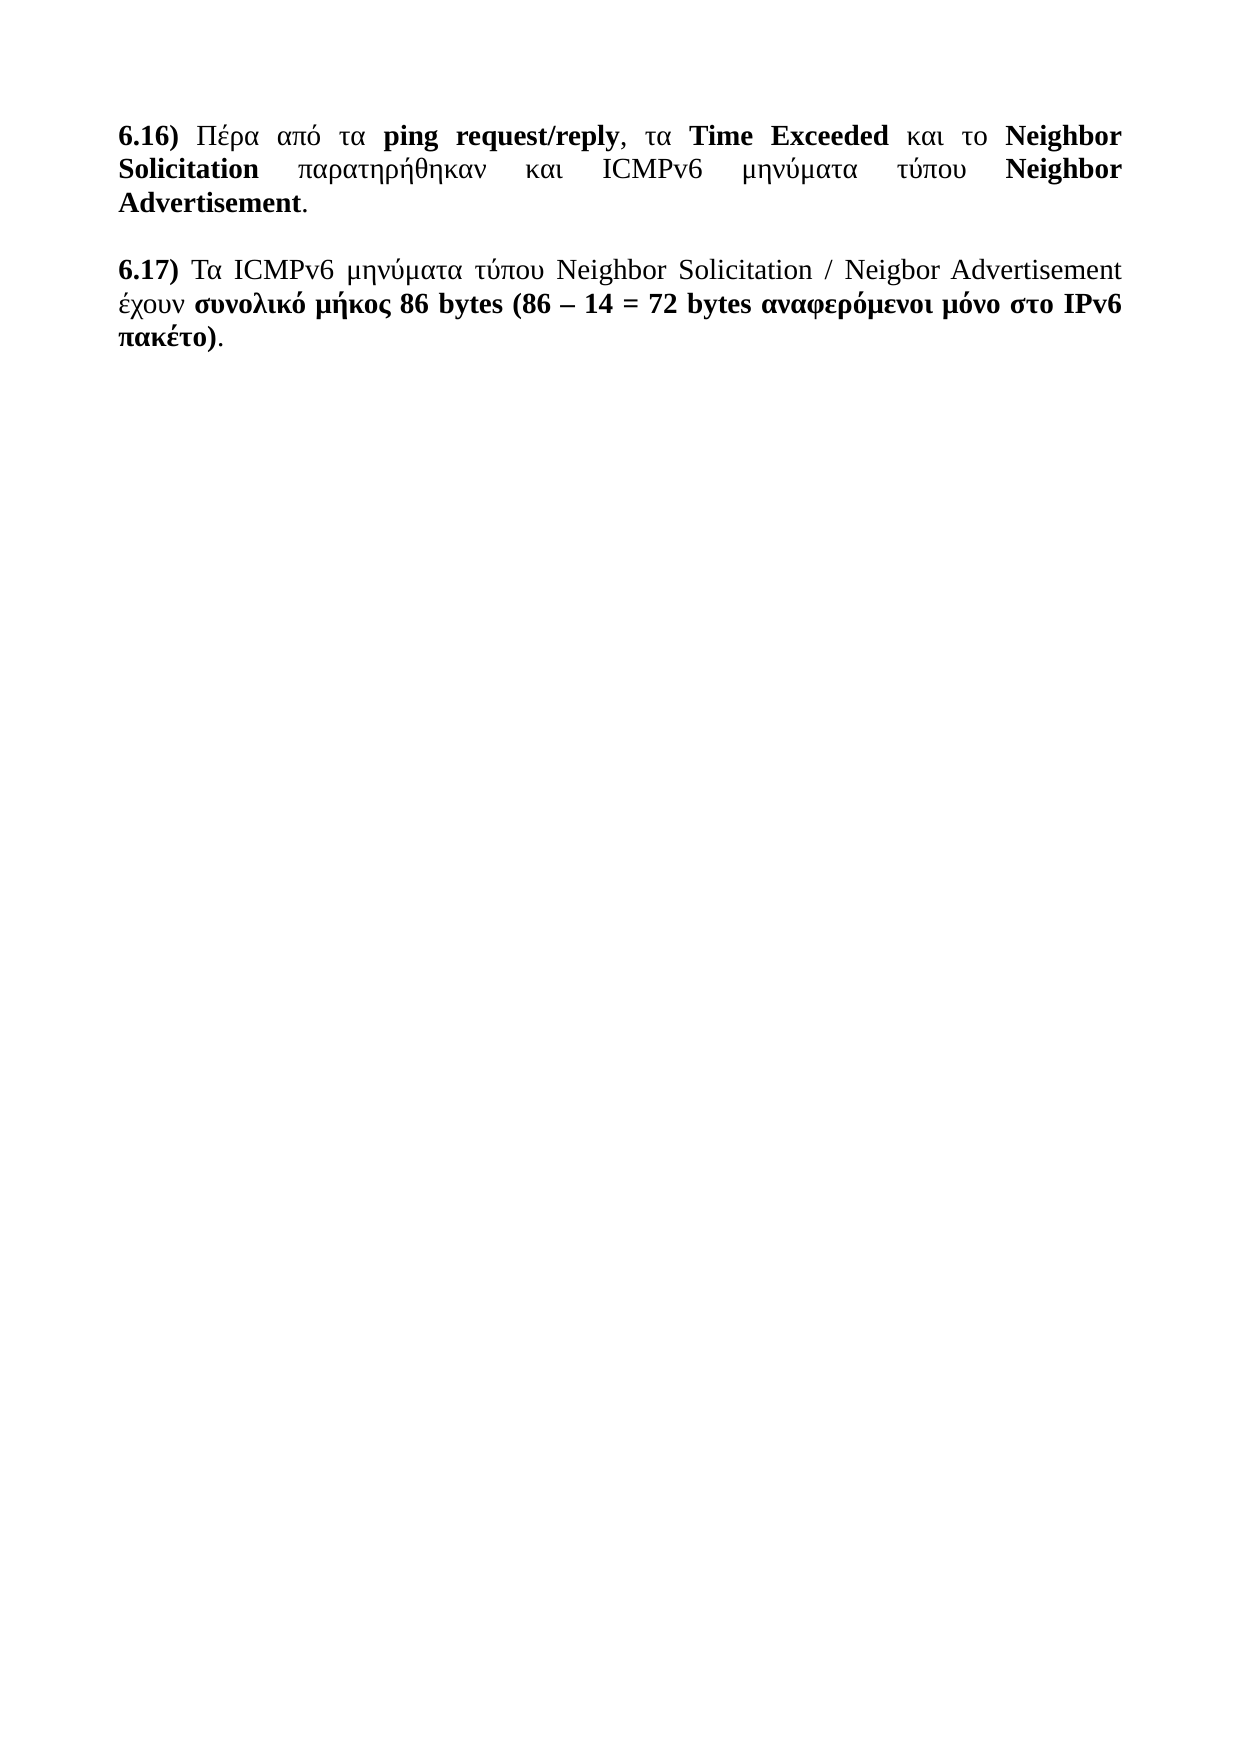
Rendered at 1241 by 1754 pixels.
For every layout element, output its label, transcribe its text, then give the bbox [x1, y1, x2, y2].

text 6.17) Τα ICMPv6 μηνύματα τύπου Neighbor Solicitation / Neigbor Advertisement έχουν συνολικό μήκος 86 bytes (86 – 14 = 72 bytes αναφερόμενοι μόνο στο IPv6 πακέτο). [118, 252, 1122, 353]
text 6.16) Πέρα από τα ping request/reply, τα Time Exceeded και το Neighbor Solicitation παρατηρήθηκαν και ICMPv6 μηνύματα τύπου Neighbor Advertisement. [118, 118, 1122, 219]
